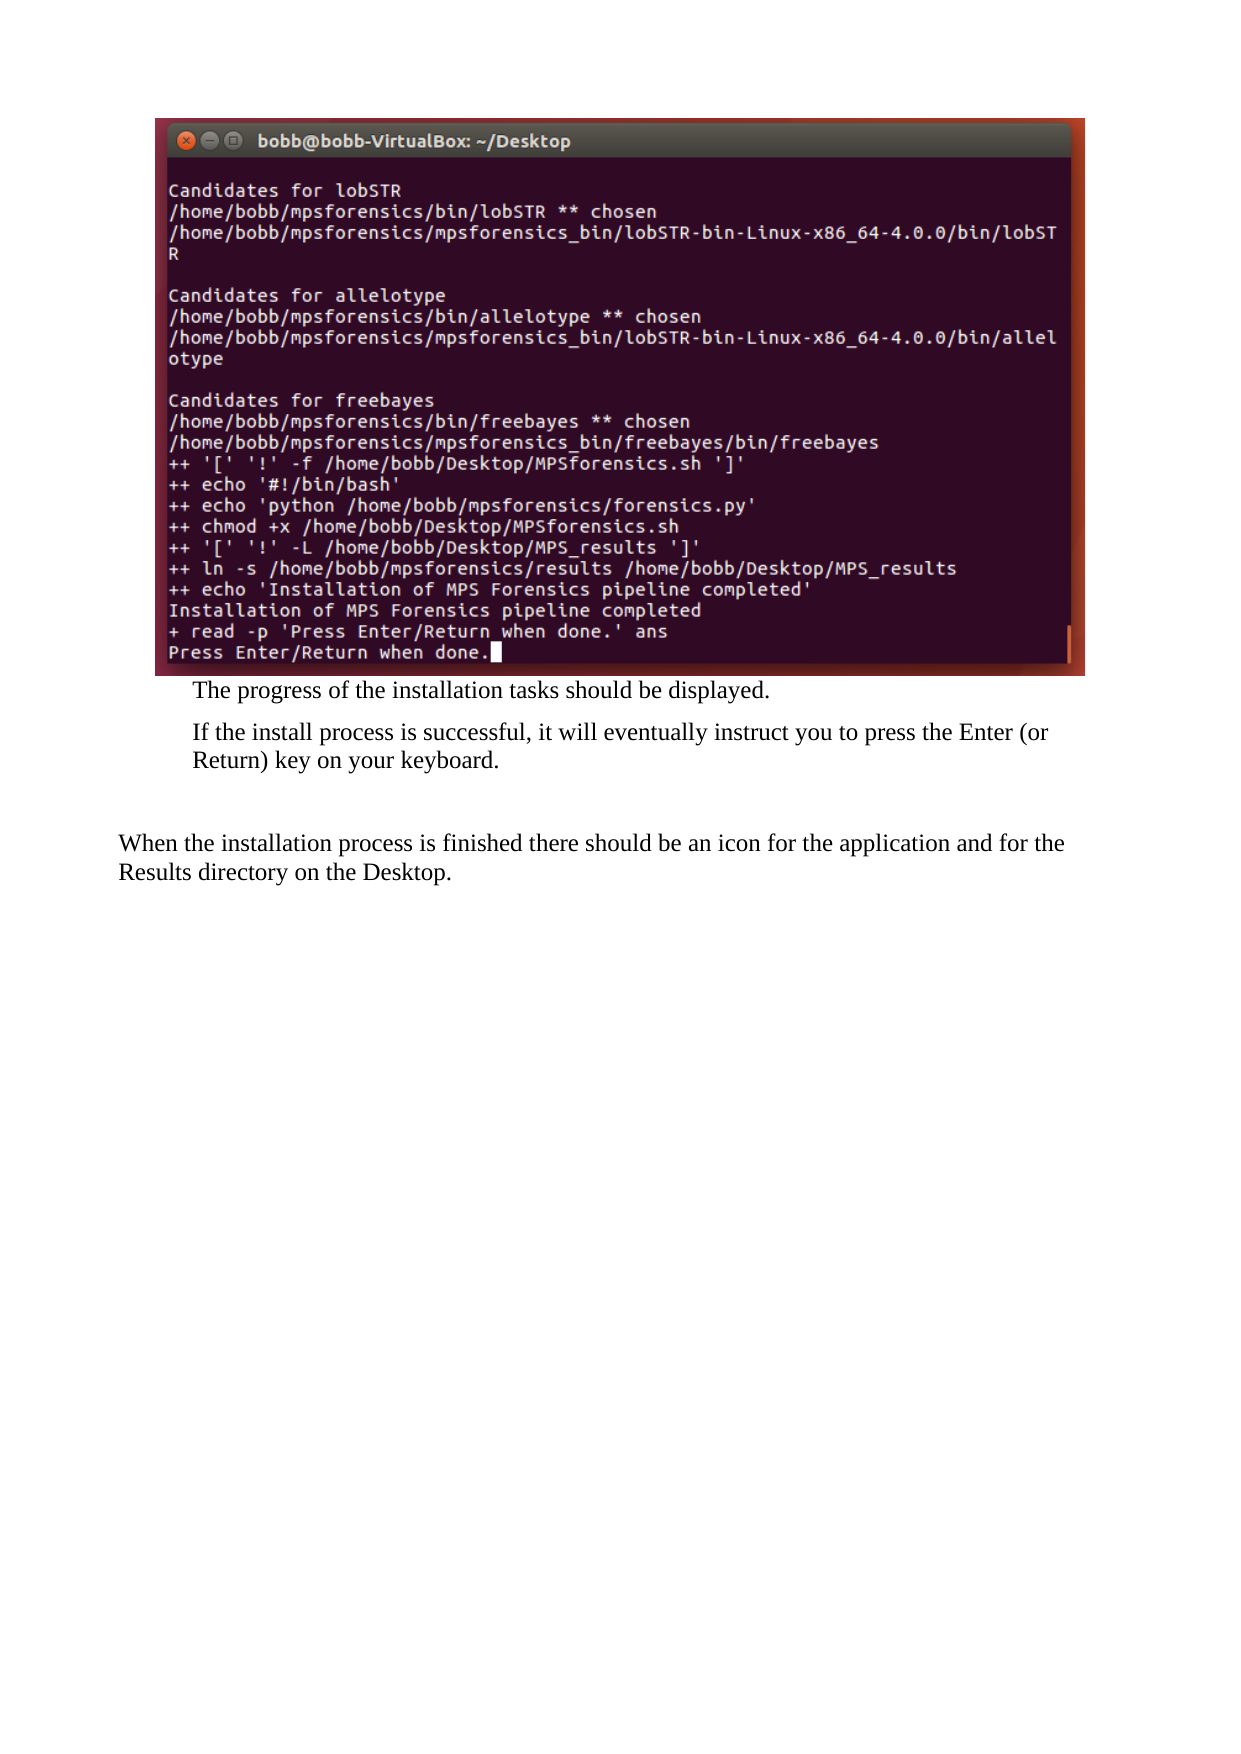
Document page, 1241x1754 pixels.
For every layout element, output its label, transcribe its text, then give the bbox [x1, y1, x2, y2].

text When the installation process is finished there should be an icon for the application and for the Results directory on the Desktop. [118, 828, 1122, 885]
text The progress of the installation tasks should be displayed. [192, 118, 1122, 704]
picture [155, 118, 1086, 676]
text If the install process is successful, it will eventually instruct you to press the Enter (or Return) key on your keyboard. [192, 717, 1122, 774]
